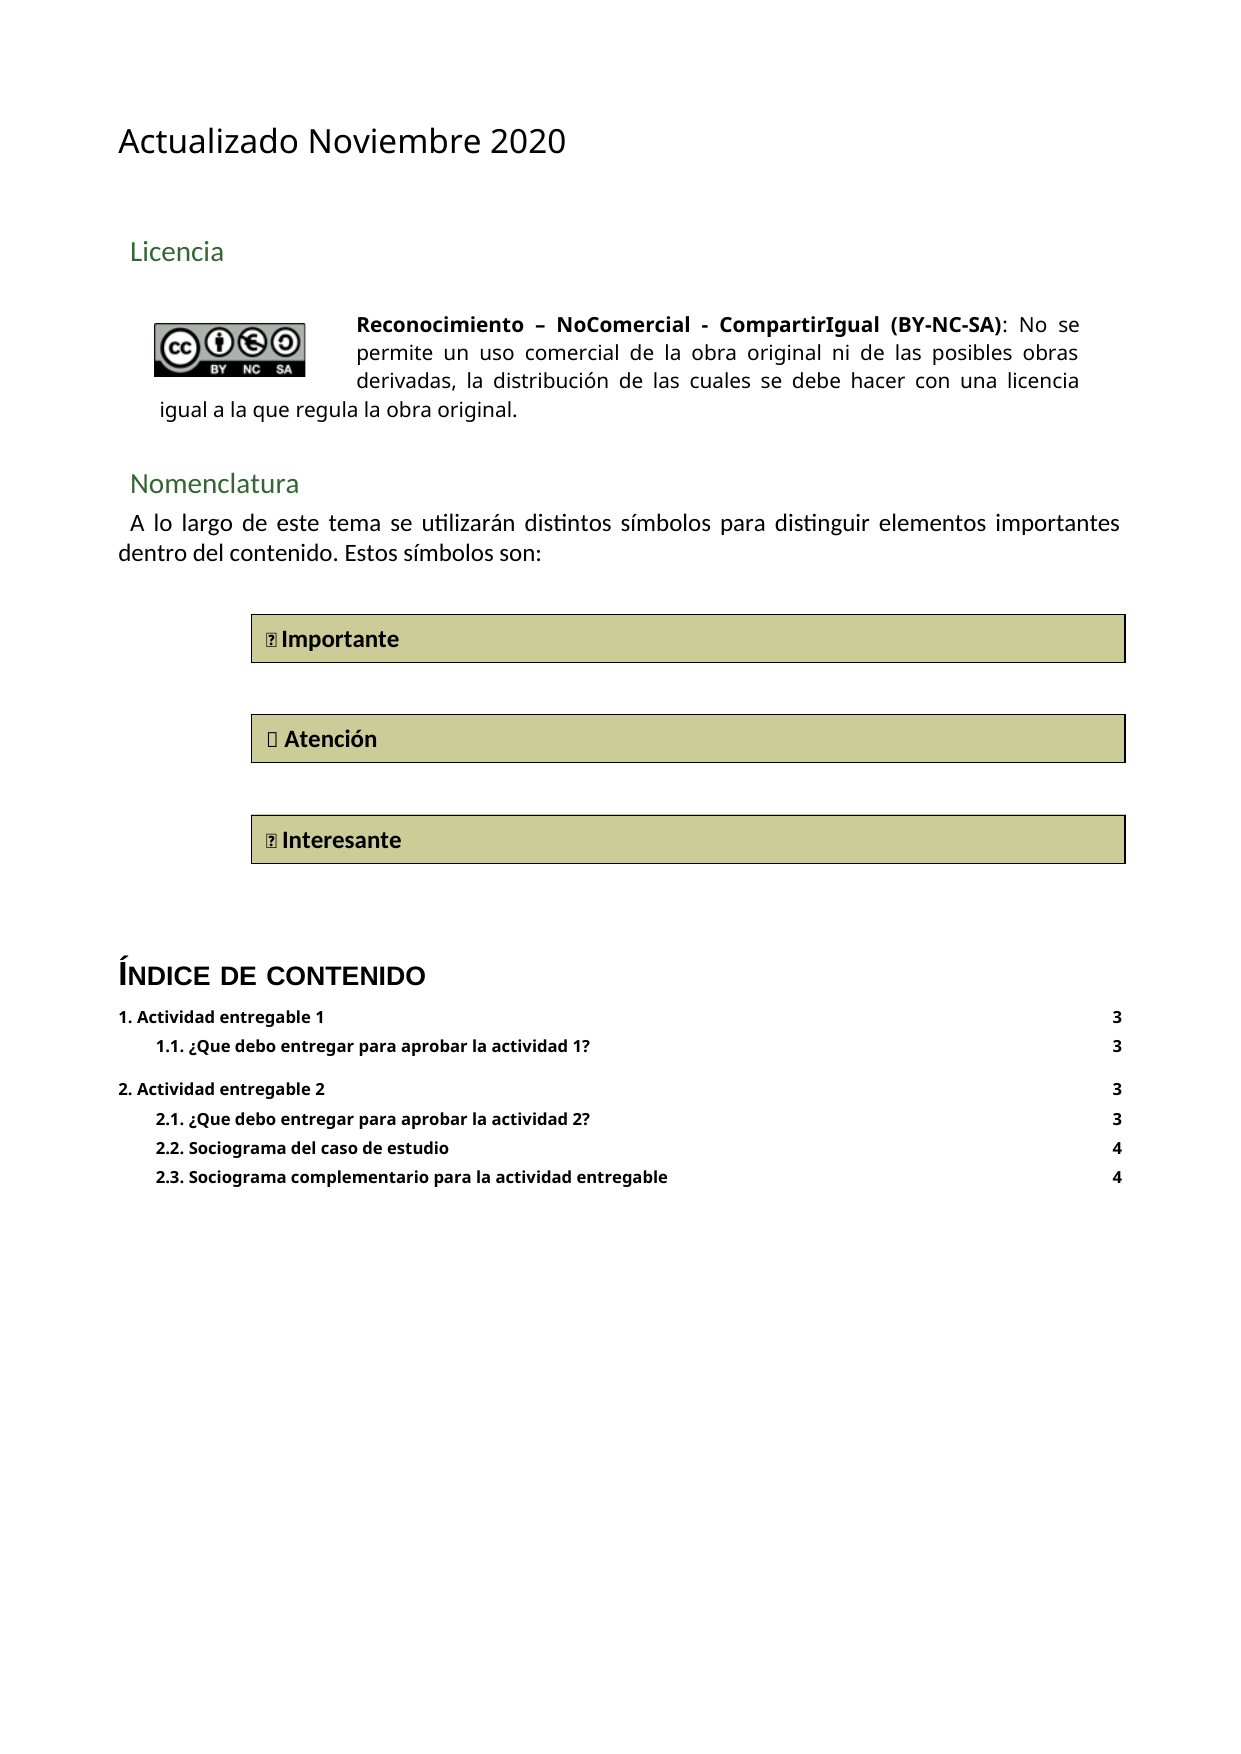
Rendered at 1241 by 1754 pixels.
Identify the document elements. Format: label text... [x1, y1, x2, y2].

picture [154, 323, 306, 377]
text Índice de contenido [118, 954, 1122, 993]
text 💬 Interesante [252, 816, 1124, 863]
text 1. Actividad entregable 1 3 [118, 1005, 1122, 1028]
text A lo largo de este tema se utilizarán distintos símbolos para distinguir elementos importantes dentro del contenido. Estos símbolos son: [118, 507, 1122, 568]
text Nomenclatura [118, 465, 1122, 500]
text Reconocimiento – NoComercial - CompartirIgual (BY-NC-SA): No se permite un uso comercial de la obra original ni de las posibles obras derivadas, la distribución de las cuales se debe hacer con una licencia igual a la que regula la obra original. [159, 310, 1080, 423]
text ❕ Atención [252, 715, 1124, 762]
text Actualizado Noviembre 2020 [118, 118, 1122, 163]
text Licencia [118, 233, 1122, 268]
text 📖 Importante [252, 615, 1124, 662]
text 2.3. Sociograma complementario para la actividad entregable 4 [156, 1166, 1122, 1188]
text 2.1. ¿Que debo entregar para aprobar la actividad 2? 3 [156, 1107, 1122, 1130]
text 1.1. ¿Que debo entregar para aprobar la actividad 1? 3 [156, 1034, 1122, 1057]
text 2.2. Sociograma del caso de estudio 4 [156, 1136, 1122, 1159]
text 2. Actividad entregable 2 3 [118, 1078, 1122, 1101]
